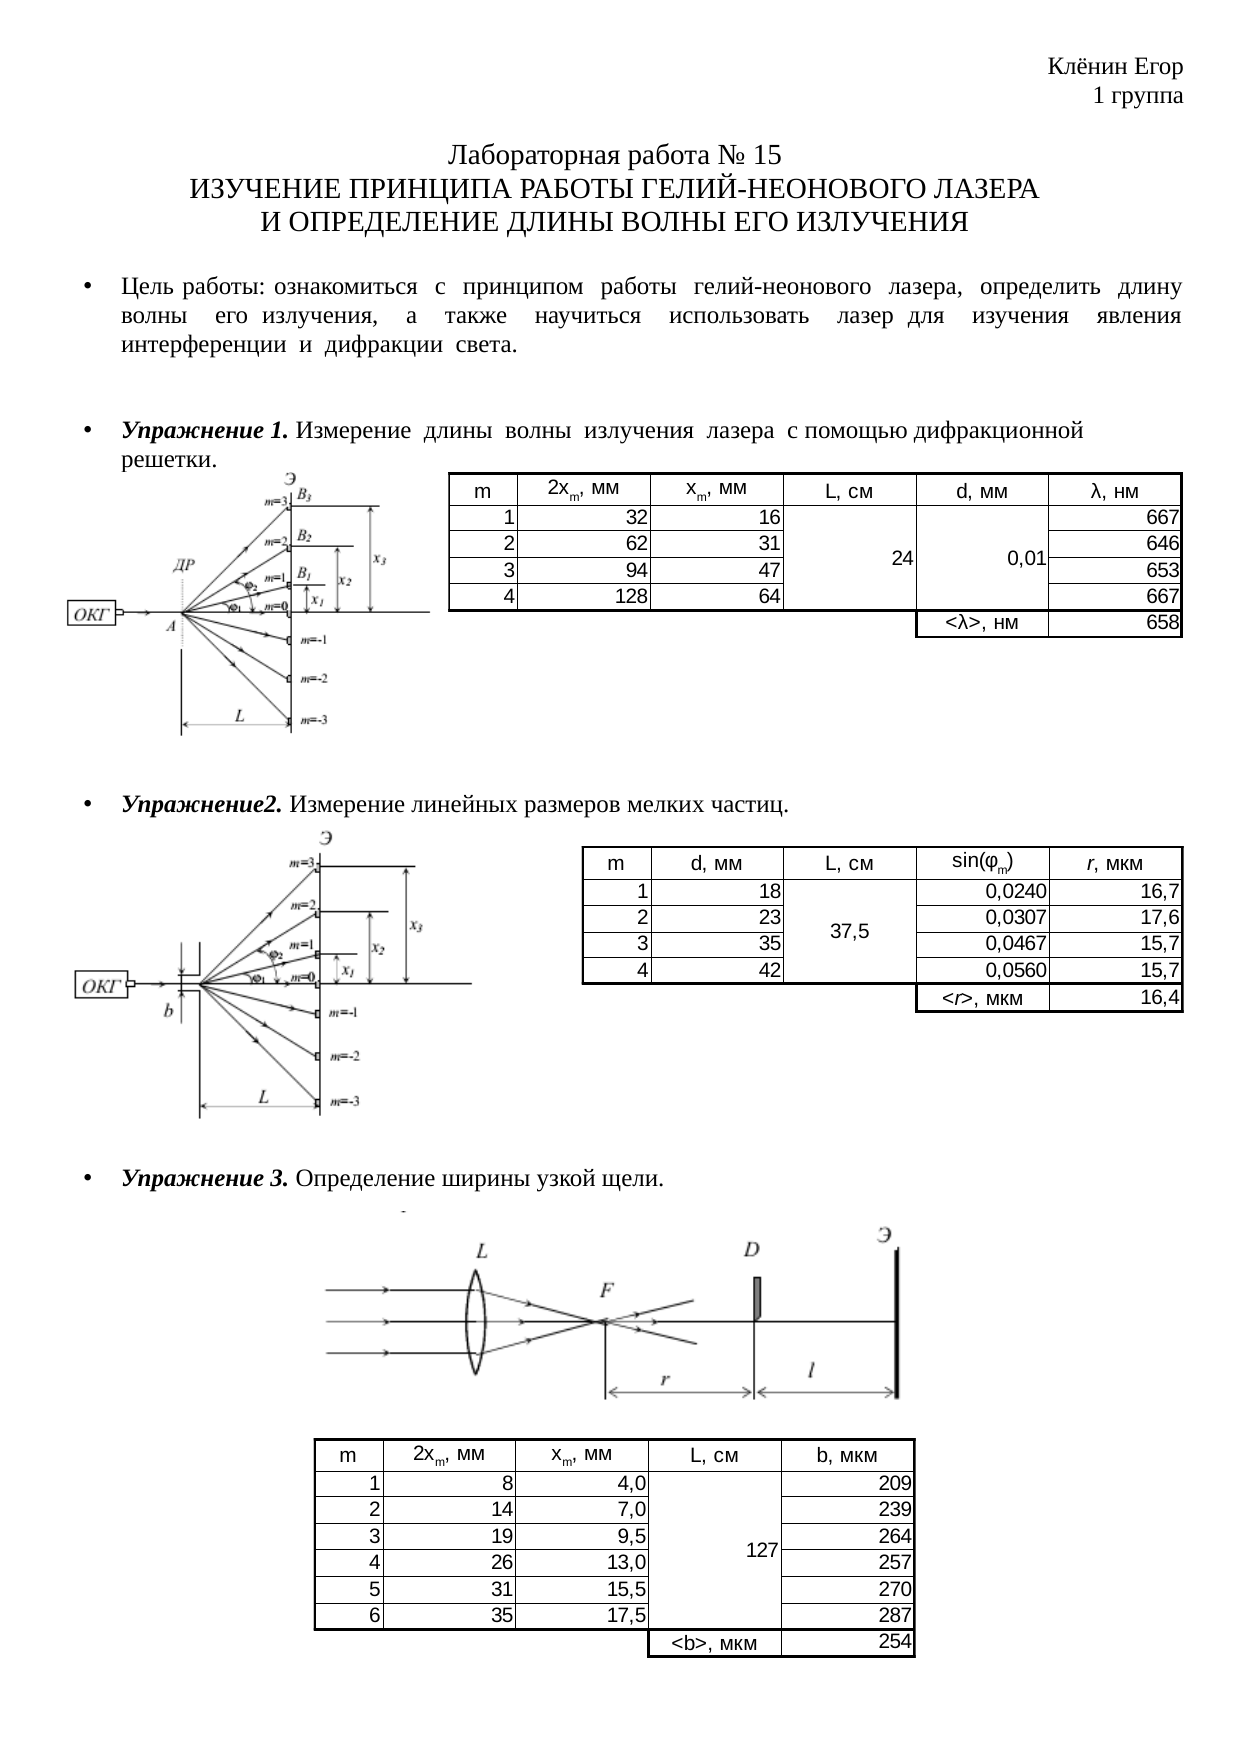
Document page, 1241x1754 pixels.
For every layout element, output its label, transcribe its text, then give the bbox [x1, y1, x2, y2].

picture [323, 1211, 907, 1414]
text И ОПРЕДЕЛЕНИЕ ДЛИНЫ ВОЛНЫ ЕГО ИЗЛУЧЕНИЯ [46, 204, 1184, 238]
list Упражнение 1. Измерение длины волны излучения лазера с помощью дифракционной решетки. [83, 415, 1184, 473]
list Упражнение2. Измерение линейных размеров мелких частиц. [83, 789, 1184, 818]
list Упражнение 3. Определение ширины узкой щели. [83, 1163, 1184, 1191]
text Лабораторная работа № 15 ИЗУЧЕНИЕ ПРИНЦИПА РАБОТЫ ГЕЛИЙ-НЕОНОВОГО ЛАЗЕРА [46, 137, 1184, 204]
list Цель работы: ознакомиться с принципом работы гелий-неонового лазера, определить длину волны его излучения, а также научиться использовать лазер для изучения явления интерференции и дифракции света. [83, 271, 1184, 358]
picture [44, 472, 434, 741]
text Клёнин Егор [46, 51, 1184, 80]
text 1 группа [46, 80, 1184, 108]
picture [72, 825, 482, 1123]
